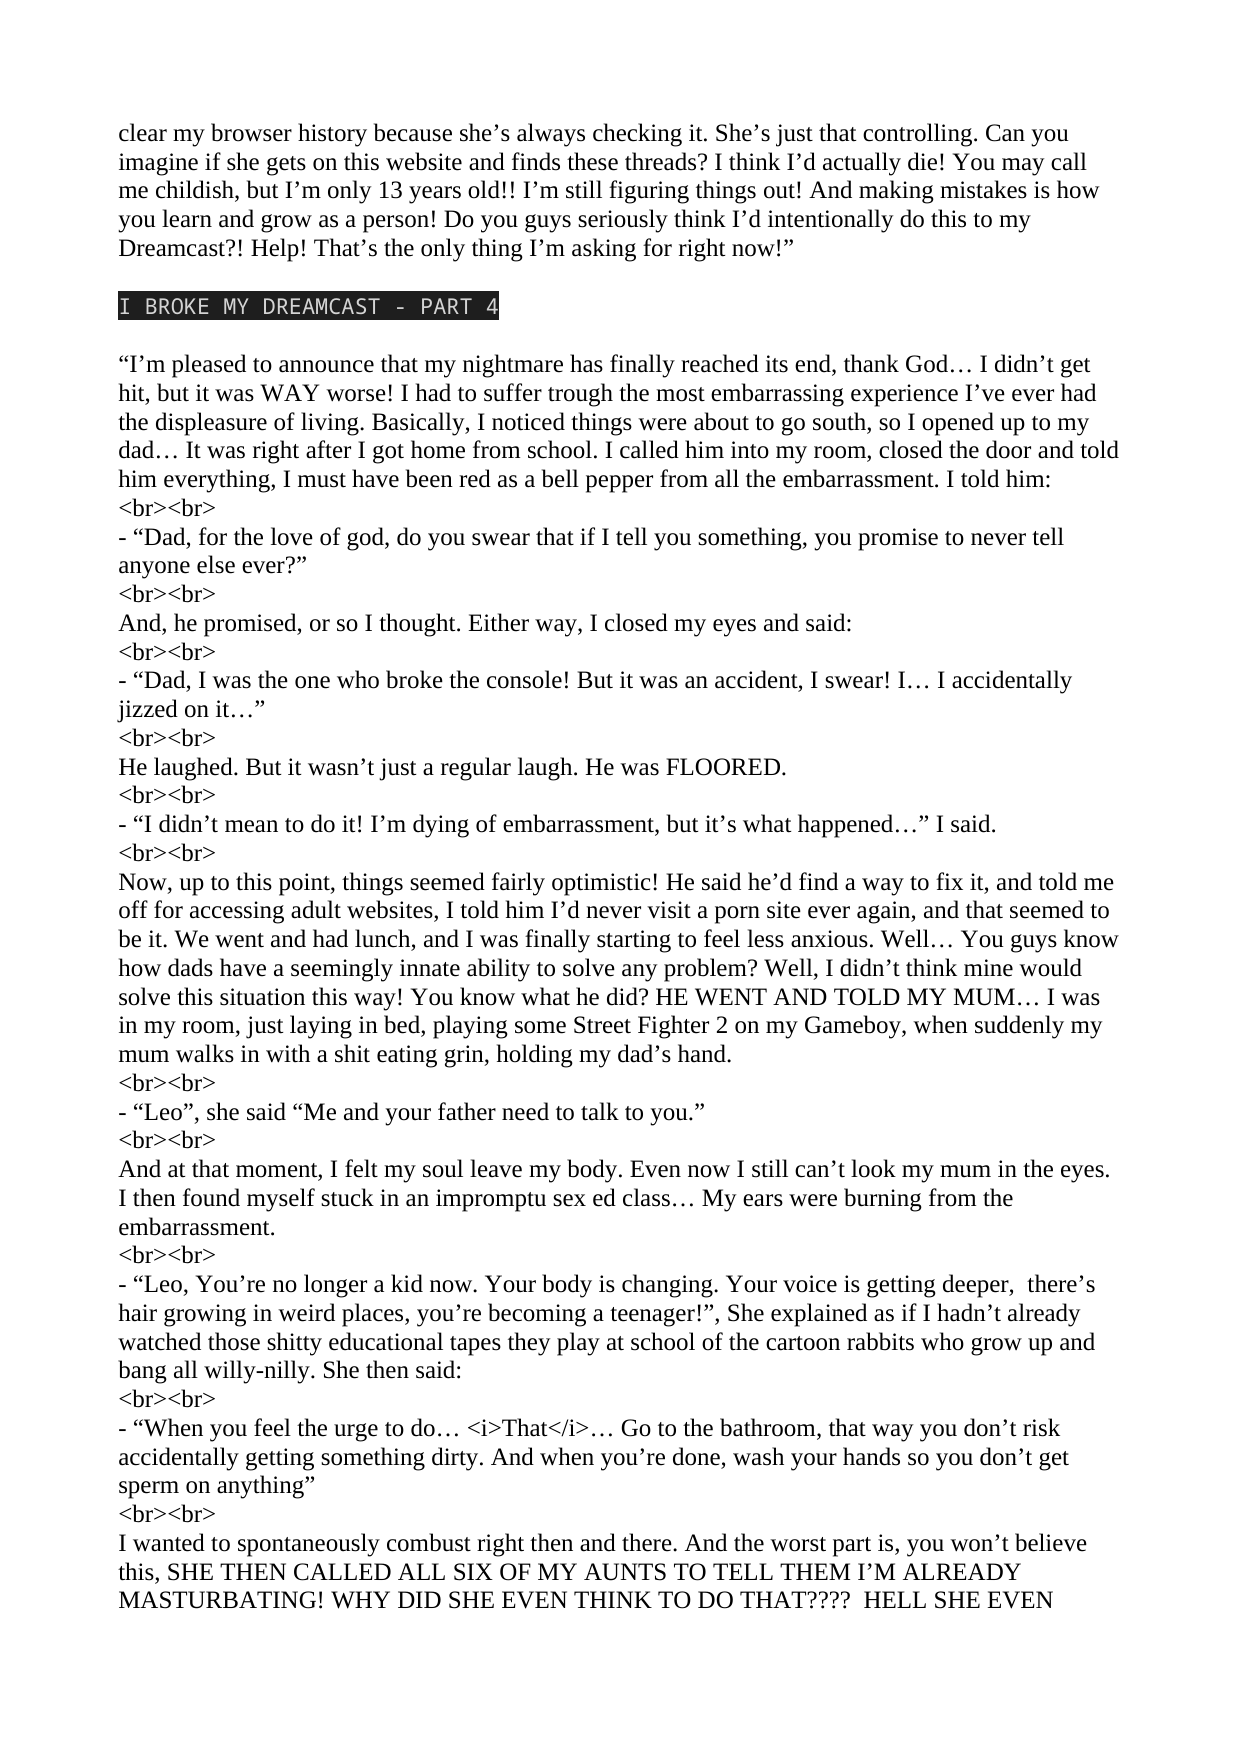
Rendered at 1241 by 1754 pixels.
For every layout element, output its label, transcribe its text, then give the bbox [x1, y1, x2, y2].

text <br><br> [118, 579, 1122, 608]
text He laughed. But it wasn’t just a regular laugh. He was FLOORED. [118, 752, 1122, 780]
text <br><br> [118, 1240, 1122, 1269]
text <br><br> [118, 637, 1122, 665]
text Now, up to this point, things seemed fairly optimistic! He said he’d find a way to fix it, and told me off for accessing adult websites, I told him I’d never visit a porn site ever again, and that seemed to be it. We went and had lunch, and I was finally starting to feel less anxious. Well… You guys know how dads have a seemingly innate ability to solve any problem? Well, I didn’t think mine would solve this situation this way! You know what he did? HE WENT AND TOLD MY MUM… I was in my room, just laying in bed, playing some Street Fighter 2 on my Gameboy, when suddenly my mum walks in with a shit eating grin, holding my dad’s hand. [118, 867, 1122, 1068]
text - “I didn’t mean to do it! I’m dying of embarrassment, but it’s what happened…” I said. [118, 809, 1122, 838]
text And at that moment, I felt my soul leave my body. Even now I still can’t look my mum in the eyes. I then found myself stuck in an impromptu sex ed class… My ears were burning from the embarrassment. [118, 1154, 1122, 1240]
text I wanted to spontaneously combust right then and there. And the worst part is, you won’t believe this, SHE THEN CALLED ALL SIX OF MY AUNTS TO TELL THEM I’M ALREADY MASTURBATING! WHY DID SHE EVEN THINK TO DO THAT???? HELL SHE EVEN [118, 1528, 1122, 1614]
text - “Leo, You’re no longer a kid now. Your body is changing. Your voice is getting deeper, there’s hair growing in weird places, you’re becoming a teenager!”, She explained as if I hadn’t already watched those shitty educational tapes they play at school of the cartoon rabbits who grow up and bang all willy-nilly. She then said: [118, 1269, 1122, 1384]
text <br><br> [118, 780, 1122, 809]
text <br><br> [118, 838, 1122, 867]
text - “Leo”, she said “Me and your father need to talk to you.” [118, 1097, 1122, 1125]
text - “Dad, I was the one who broke the console! But it was an accident, I swear! I… I accidentally jizzed on it…” [118, 665, 1122, 723]
text clear my browser history because she’s always checking it. She’s just that controlling. Can you imagine if she gets on this website and finds these threads? I think I’d actually die! You may call me childish, but I’m only 13 years old!! I’m still figuring things out! And making mistakes is how you learn and grow as a person! Do you guys seriously think I’d intentionally do this to my Dreamcast?! Help! That’s the only thing I’m asking for right now!” [118, 118, 1122, 262]
text “I’m pleased to announce that my nightmare has finally reached its end, thank God… I didn’t get hit, but it was WAY worse! I had to suffer trough the most embarrassing experience I’ve ever had the displeasure of living. Basically, I noticed things were about to go south, so I opened up to my dad… It was right after I got home from school. I called him into my room, closed the door and told him everything, I must have been red as a bell pepper from all the embarrassment. I told him: [118, 349, 1122, 493]
text And, he promised, or so I thought. Either way, I closed my eyes and said: [118, 608, 1122, 637]
text - “When you feel the urge to do… <i>That</i>… Go to the bathroom, that way you don’t risk accidentally getting something dirty. And when you’re done, wash your hands so you don’t get sperm on anything” [118, 1413, 1122, 1499]
text - “Dad, for the love of god, do you swear that if I tell you something, you promise to never tell anyone else ever?” [118, 522, 1122, 579]
text <br><br> [118, 1068, 1122, 1097]
text <br><br> [118, 1125, 1122, 1154]
text <br><br> [118, 1384, 1122, 1413]
text I BROKE MY DREAMCAST - PART 4 [118, 291, 1122, 320]
text <br><br> [118, 1499, 1122, 1528]
text <br><br> [118, 493, 1122, 522]
text <br><br> [118, 723, 1122, 752]
